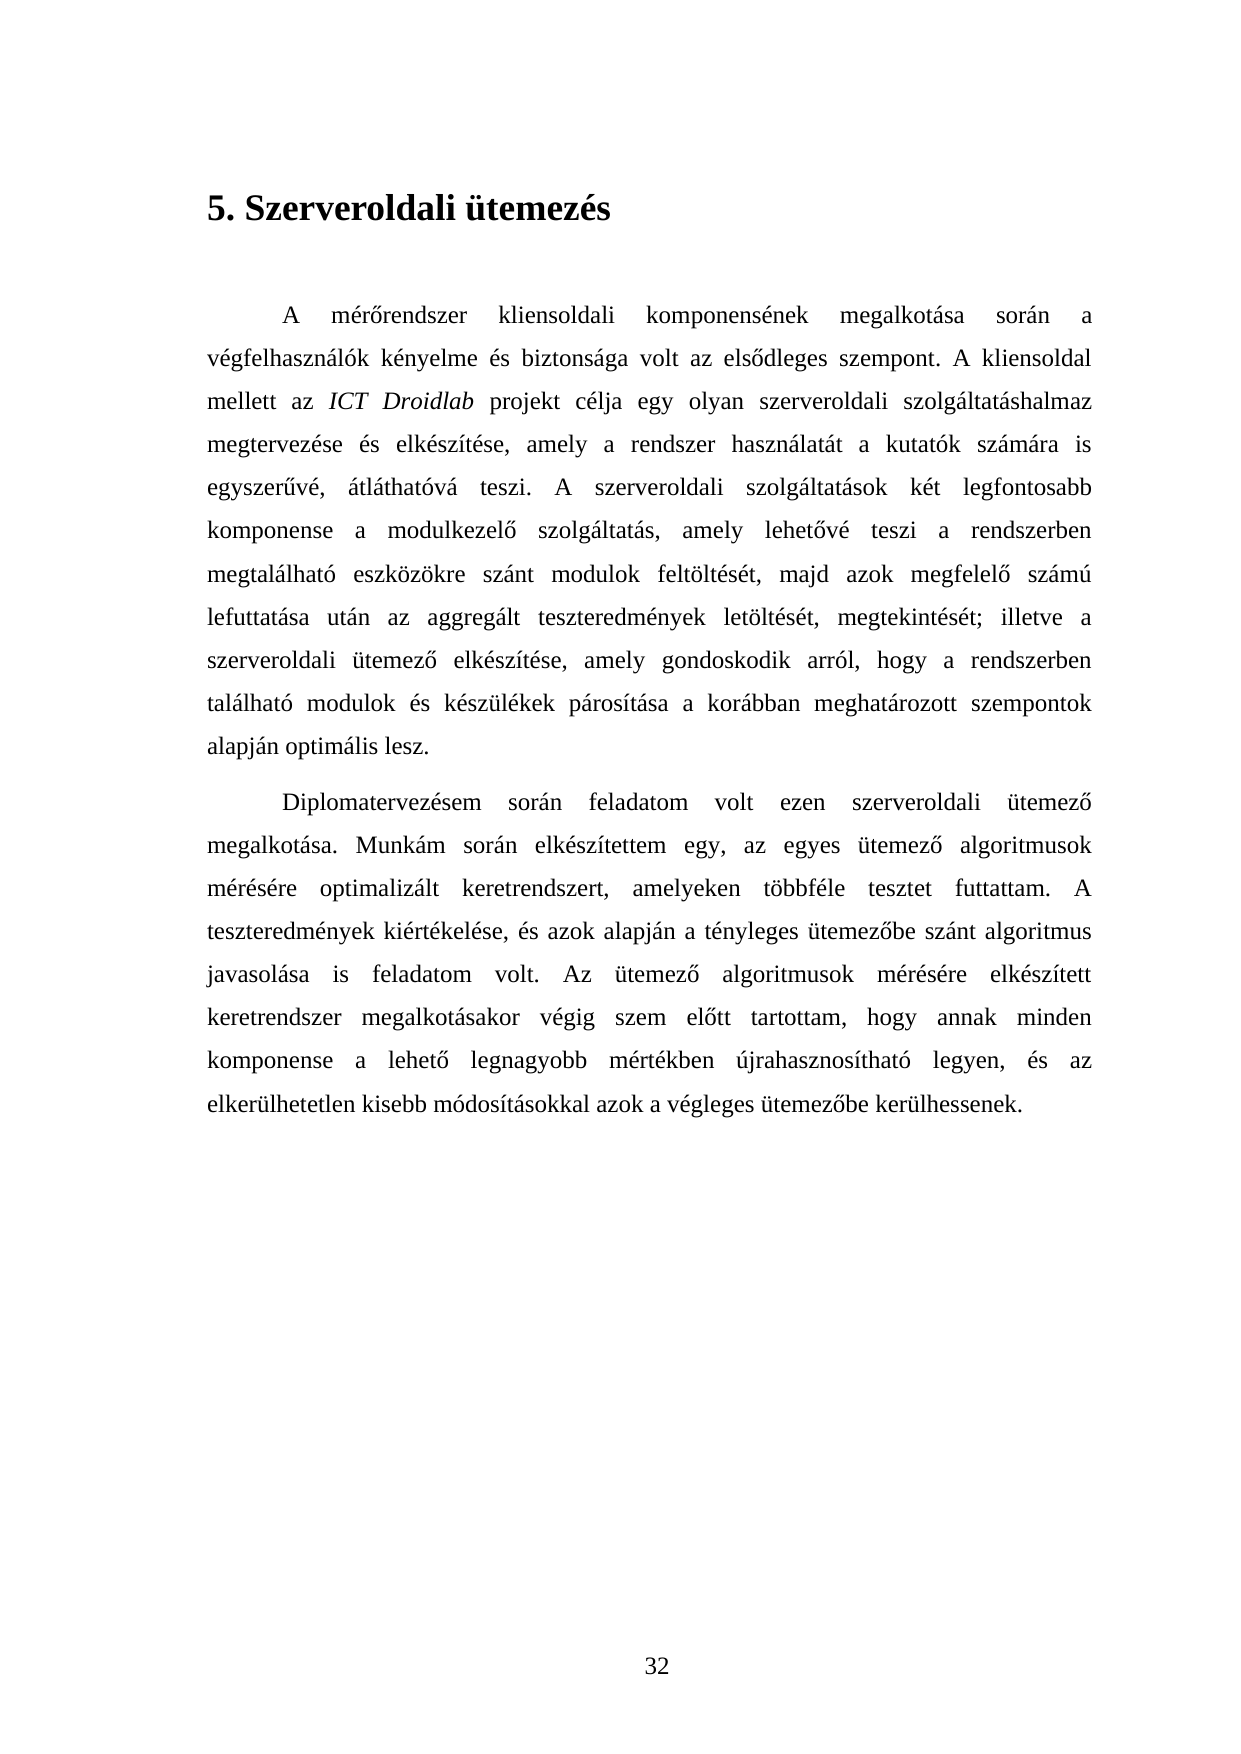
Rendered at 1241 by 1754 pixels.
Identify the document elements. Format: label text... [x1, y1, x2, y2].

text Diplomatervezésem során feladatom volt ezen szerveroldali ütemező megalkotása. Munkám során elkészítettem egy, az egyes ütemező algoritmusok mérésére optimalizált keretrendszert, amelyeken többféle tesztet futtattam. A teszteredmények kiértékelése, és azok alapján a tényleges ütemezőbe szánt algoritmus javasolása is feladatom volt. Az ütemező algoritmusok mérésére elkészített keretrendszer megalkotásakor végig szem előtt tartottam, hogy annak minden komponense a lehető legnagyobb mértékben újrahasznosítható legyen, és az elkerülhetetlen kisebb módosításokkal azok a végleges ütemezőbe kerülhessenek. [207, 787, 1092, 1117]
text A mérőrendszer kliensoldali komponensének megalkotása során a végfelhasználók kényelme és biztonsága volt az elsődleges szempont. A kliensoldal mellett az ICT Droidlab projekt célja egy olyan szerveroldali szolgáltatáshalmaz megtervezése és elkészítése, amely a rendszer használatát a kutatók számára is egyszerűvé, átláthatóvá teszi. A szerveroldali szolgáltatások két legfontosabb komponense a modulkezelő szolgáltatás, amely lehetővé teszi a rendszerben megtalálható eszközökre szánt modulok feltöltését, majd azok megfelelő számú lefuttatása után az aggregált teszteredmények letöltését, megtekintését; illetve a szerveroldali ütemező elkészítése, amely gondoskodik arról, hogy a rendszerben található modulok és készülékek párosítása a korábban meghatározott szempontok alapján optimális lesz. [207, 300, 1092, 760]
subtitle 5. Szerveroldali ütemezés [207, 185, 1092, 228]
